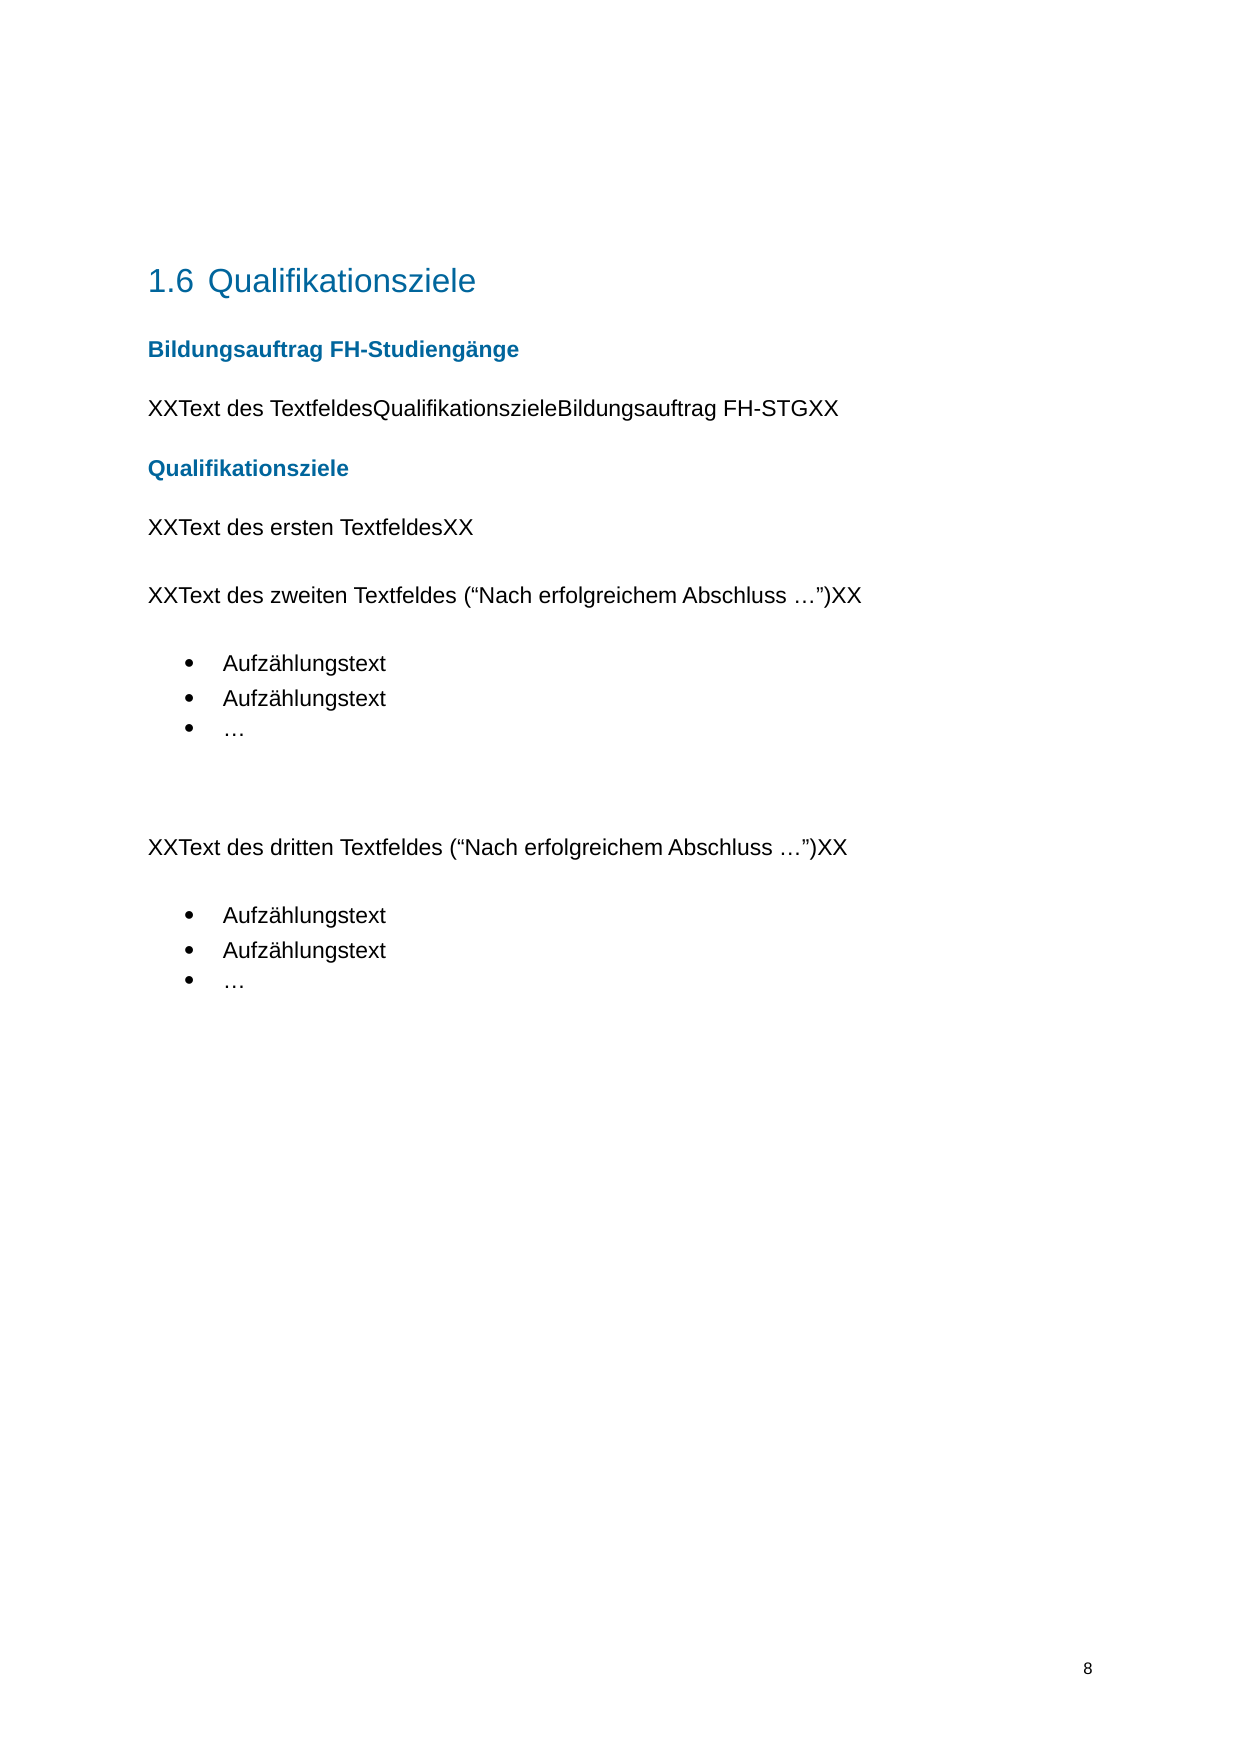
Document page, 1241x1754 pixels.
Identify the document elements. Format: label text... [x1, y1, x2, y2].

text XXText des TextfeldesQualifikationszieleBildungsauftrag FH-STGXX [148, 395, 1092, 422]
list Aufzählungstext [185, 684, 1092, 711]
text Qualifikationsziele [148, 454, 1092, 481]
text XXText des zweiten Textfeldes (“Nach erfolgreichem Abschluss …”)XX [148, 582, 1092, 608]
text Bildungsauftrag FH-Studiengänge [148, 336, 1092, 362]
list Aufzählungstext [185, 650, 1092, 677]
text XXText des dritten Textfeldes (“Nach erfolgreichem Abschluss …”)XX [148, 834, 1092, 860]
list Aufzählungstext [185, 937, 1092, 963]
list … [185, 715, 1092, 741]
text XXText des ersten TextfeldesXX [148, 514, 1092, 540]
list Aufzählungstext [185, 902, 1092, 929]
list … [185, 967, 1092, 993]
subtitle Qualifikationsziele [148, 261, 1092, 300]
